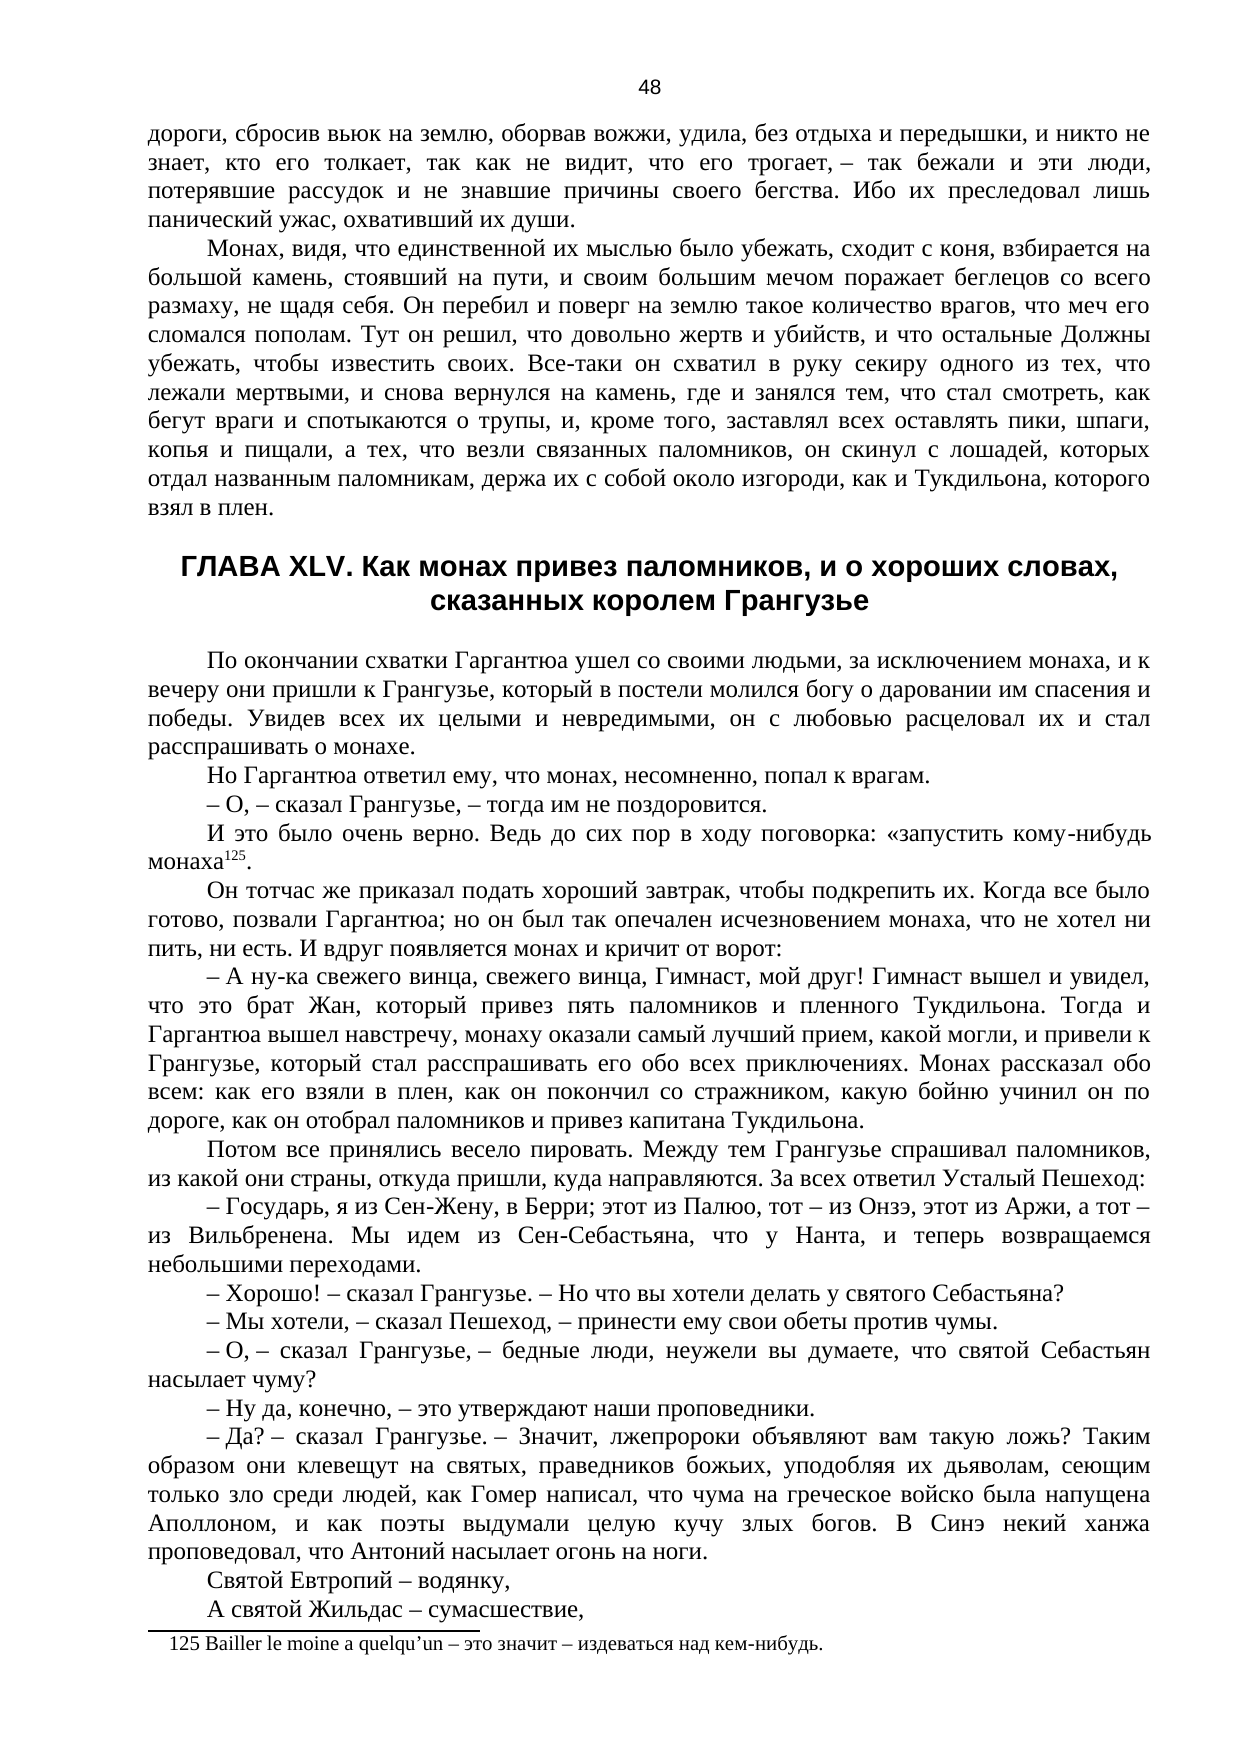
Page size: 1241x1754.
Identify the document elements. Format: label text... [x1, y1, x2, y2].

text Но Гаргантюа ответил ему, что монах, несомненно, попал к врагам. [148, 760, 1152, 789]
text – О, – сказал Грангузье, – тогда им не поздоровится. [148, 789, 1152, 818]
text Он тотчас же приказал подать хороший завтрак, чтобы подкрепить их. Когда все было готово, позвали Гаргантюа; но он был так опечален исчезновением монаха, что не хотел ни пить, ни есть. И вдруг появляется монах и кричит от ворот: [148, 875, 1152, 961]
text – Да? – сказал Грангузье. – Значит, лжепророки объявляют вам такую ложь? Таким образом они клевещут на святых, праведников божьих, уподобляя их дьяволам, сеющим только зло среди людей, как Гомер написал, что чума на греческое войско была напущена Аполлоном, и как поэты выдумали целую кучу злых богов. В Синэ некий ханжа проповедовал, что Антоний насылает огонь на ноги. [148, 1421, 1152, 1565]
text – А ну‑ка свежего винца, свежего винца, Гимнаст, мой друг! Гимнаст вышел и увидел, что это брат Жан, который привез пять паломников и пленного Тукдильона. Тогда и Гаргантюа вышел навстречу, монаху оказали самый лучший прием, какой могли, и привели к Грангузье, который стал расспрашивать его обо всех приключениях. Монах рассказал обо всем: как его взяли в плен, как он покончил со стражником, какую бойню учинил он по дороге, как он отобрал паломников и привез капитана Тукдильона. [148, 961, 1152, 1134]
text – Государь, я из Сен‑Жену, в Берри; этот из Палюо, тот – из Онзэ, этот из Аржи, а тот – из Вильбренена. Мы идем из Сен‑Себастьяна, что у Нанта, и теперь возвращаемся небольшими переходами. [148, 1191, 1152, 1278]
text И это было очень верно. Ведь до сих пор в ходу поговорка: «запустить кому‑нибудь монаха. [148, 818, 1152, 875]
text Монах, видя, что единственной их мыслью было убежать, сходит с коня, взбирается на большой камень, стоявший на пути, и своим большим мечом поражает беглецов со всего размаху, не щадя себя. Он перебил и поверг на землю такое количество врагов, что меч его сломался пополам. Тут он решил, что довольно жертв и убийств, и что остальные Должны убежать, чтобы известить своих. Все‑таки он схватил в руку секиру одного из тех, что лежали мертвыми, и снова вернулся на камень, где и занялся тем, что стал смотреть, как бегут враги и спотыкаются о трупы, и, кроме того, заставлял всех оставлять пики, шпаги, копья и пищали, а тех, что везли связанных паломников, он скинул с лошадей, которых отдал названным паломникам, держа их с собой около изгороди, как и Тукдильона, которого взял в плен. [148, 233, 1152, 521]
text дороги, сбросив вьюк на землю, оборвав вожжи, удила, без отдыха и передышки, и никто не знает, кто его толкает, так как не видит, что его трогает, – так бежали и эти люди, потерявшие рассудок и не знавшие причины своего бегства. Ибо их преследовал лишь панический ужас, охвативший их души. [148, 118, 1152, 233]
subtitle ГЛАВА XLV. Как монах привез паломников, и о хороших словах, сказанных королем Грангузье [148, 549, 1152, 616]
text – Мы хотели, – сказал Пешеход, – принести ему свои обеты против чумы. [148, 1306, 1152, 1335]
text Bailler le moine а quelqu’un – это значит – издеваться над кем‑нибудь. [148, 1631, 1152, 1655]
text А святой Жильдас – сумасшествие, [148, 1594, 1152, 1623]
text По окончании схватки Гаргантюа ушел со своими людьми, за исключением монаха, и к вечеру они пришли к Грангузье, который в постели молился богу о даровании им спасения и победы. Увидев всех их целыми и невредимыми, он с любовью расцеловал их и стал расспрашивать о монахе. [148, 645, 1152, 760]
text – О, – сказал Грангузье, – бедные люди, неужели вы думаете, что святой Себастьян насылает чуму? [148, 1335, 1152, 1393]
text – Хорошо! – сказал Грангузье. – Но что вы хотели делать у святого Себастьяна? [148, 1278, 1152, 1306]
text Святой Евтропий – водянку, [148, 1565, 1152, 1594]
text – Ну да, конечно, – это утверждают наши проповедники. [148, 1393, 1152, 1421]
text Потом все принялись весело пировать. Между тем Грангузье спрашивал паломников, из какой они страны, откуда пришли, куда направляются. За всех ответил Усталый Пешеход: [148, 1134, 1152, 1191]
